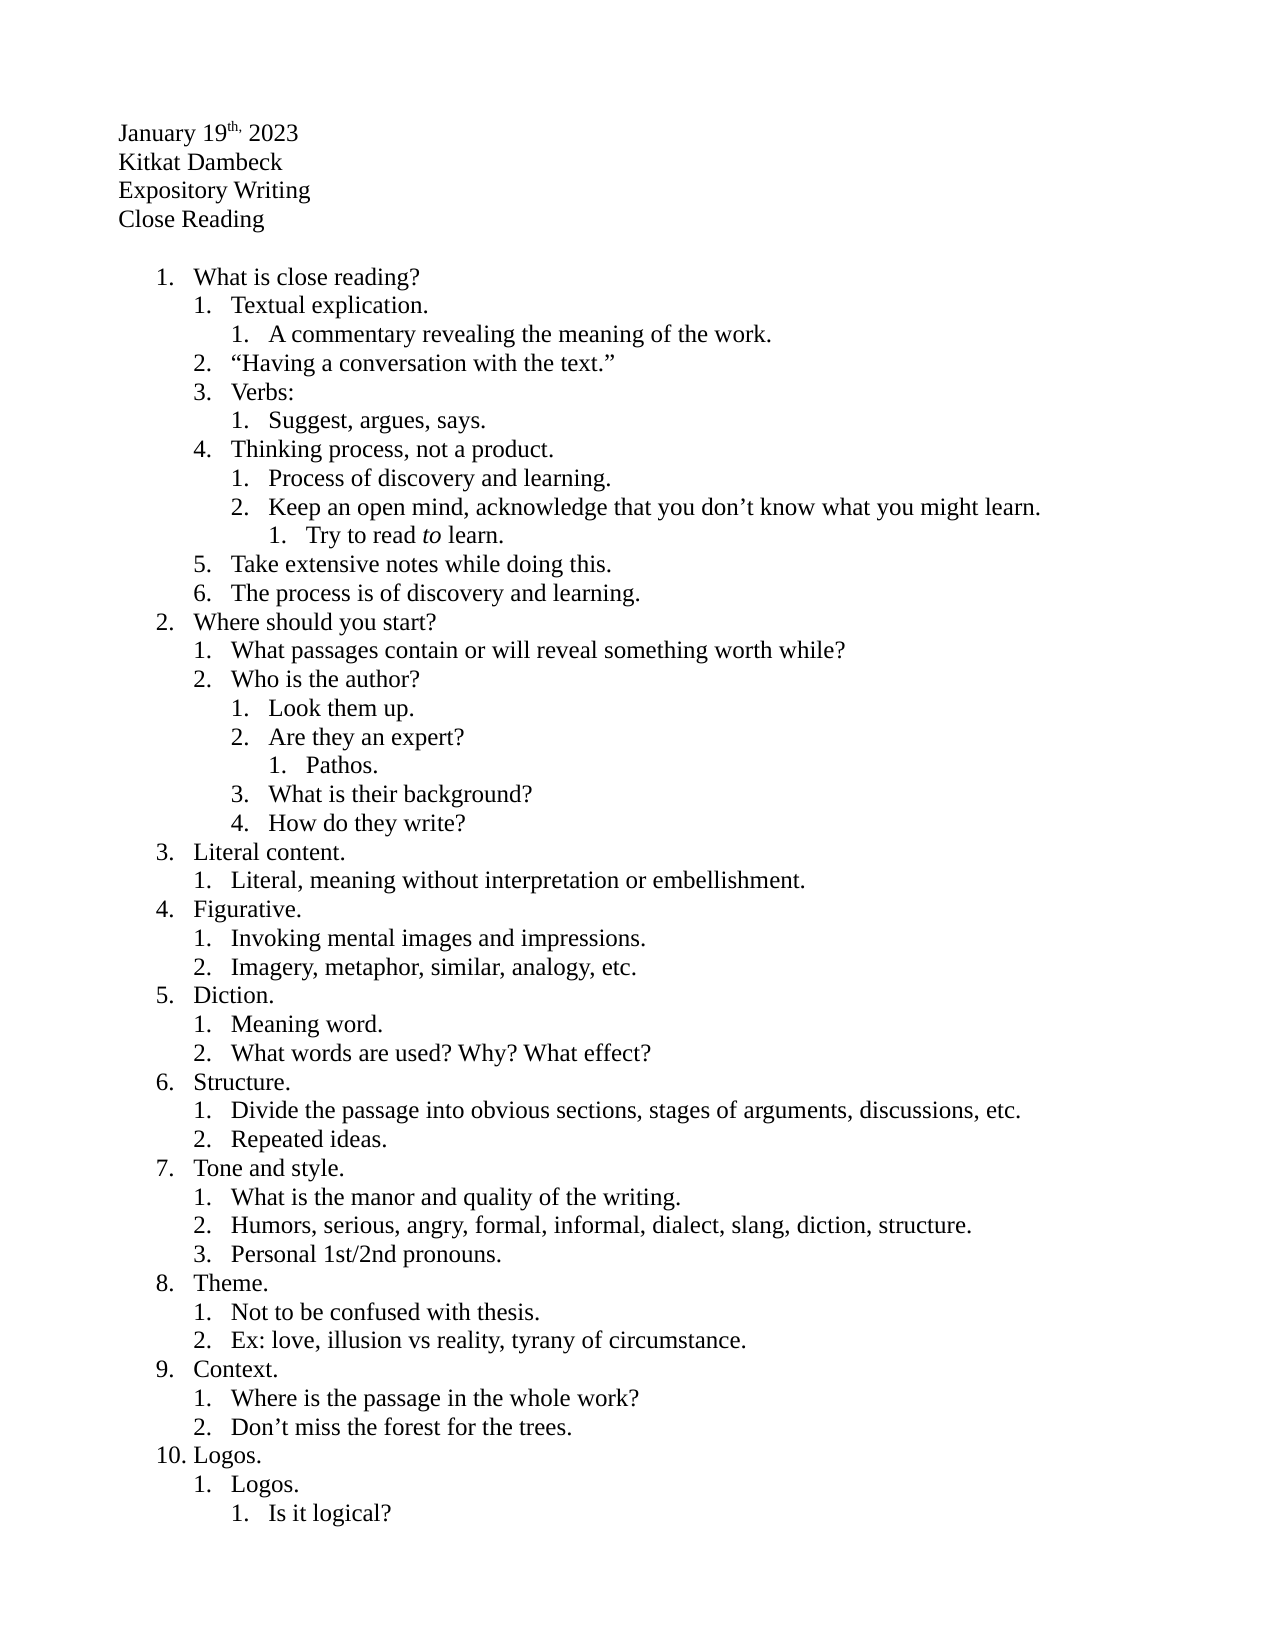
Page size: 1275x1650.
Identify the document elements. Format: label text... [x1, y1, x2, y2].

list Textual explication. [193, 291, 1157, 319]
list What passages contain or will reveal something worth while? [193, 636, 1157, 664]
list Take extensive notes while doing this. [193, 549, 1157, 578]
list “Having a conversation with the text.” [193, 348, 1157, 377]
list A commentary revealing the meaning of the work. [231, 319, 1157, 348]
list Figurative. [156, 894, 1157, 923]
list Ex: love, illusion vs reality, tyrany of circumstance. [193, 1326, 1157, 1354]
text Close Reading [118, 204, 1157, 233]
text Kitkat Dambeck [118, 147, 1157, 176]
list Personal 1st/2nd pronouns. [193, 1239, 1157, 1268]
list Look them up. [231, 693, 1157, 722]
list What words are used? Why? What effect? [193, 1038, 1157, 1067]
list Literal content. [156, 837, 1157, 866]
list What is their background? [231, 779, 1157, 808]
list How do they write? [231, 808, 1157, 837]
list What is the manor and quality of the writing. [193, 1182, 1157, 1211]
text Expository Writing [118, 176, 1157, 204]
list Are they an expert? [231, 722, 1157, 751]
list Not to be confused with thesis. [193, 1297, 1157, 1326]
list Where is the passage in the whole work? [193, 1383, 1157, 1412]
list Literal, meaning without interpretation or embellishment. [193, 866, 1157, 894]
list Logos. [193, 1469, 1157, 1498]
list Where should you start? [156, 607, 1157, 636]
list Who is the author? [193, 664, 1157, 693]
list Suggest, argues, says. [231, 406, 1157, 434]
list What is close reading? [156, 262, 1157, 291]
list Tone and style. [156, 1153, 1157, 1182]
list Don’t miss the forest for the trees. [193, 1412, 1157, 1441]
list Meaning word. [193, 1009, 1157, 1038]
list Imagery, metaphor, similar, analogy, etc. [193, 952, 1157, 981]
list Thinking process, not a product. [193, 434, 1157, 463]
list Diction. [156, 981, 1157, 1009]
list Pathos. [268, 751, 1157, 779]
list Keep an open mind, acknowledge that you don’t know what you might learn. [231, 492, 1157, 521]
list Theme. [156, 1268, 1157, 1297]
list Logos. [156, 1441, 1157, 1469]
list Invoking mental images and impressions. [193, 923, 1157, 952]
list Context. [156, 1354, 1157, 1383]
list Process of discovery and learning. [231, 463, 1157, 492]
list Divide the passage into obvious sections, stages of arguments, discussions, etc. [193, 1096, 1157, 1124]
list Verbs: [193, 377, 1157, 406]
list Structure. [156, 1067, 1157, 1096]
list Is it logical? [231, 1498, 1157, 1527]
list Repeated ideas. [193, 1124, 1157, 1153]
list Try to read to learn. [268, 521, 1157, 549]
list The process is of discovery and learning. [193, 578, 1157, 607]
list Humors, serious, angry, formal, informal, dialect, slang, diction, structure. [193, 1211, 1157, 1239]
text January 19th, 2023 [118, 118, 1157, 147]
